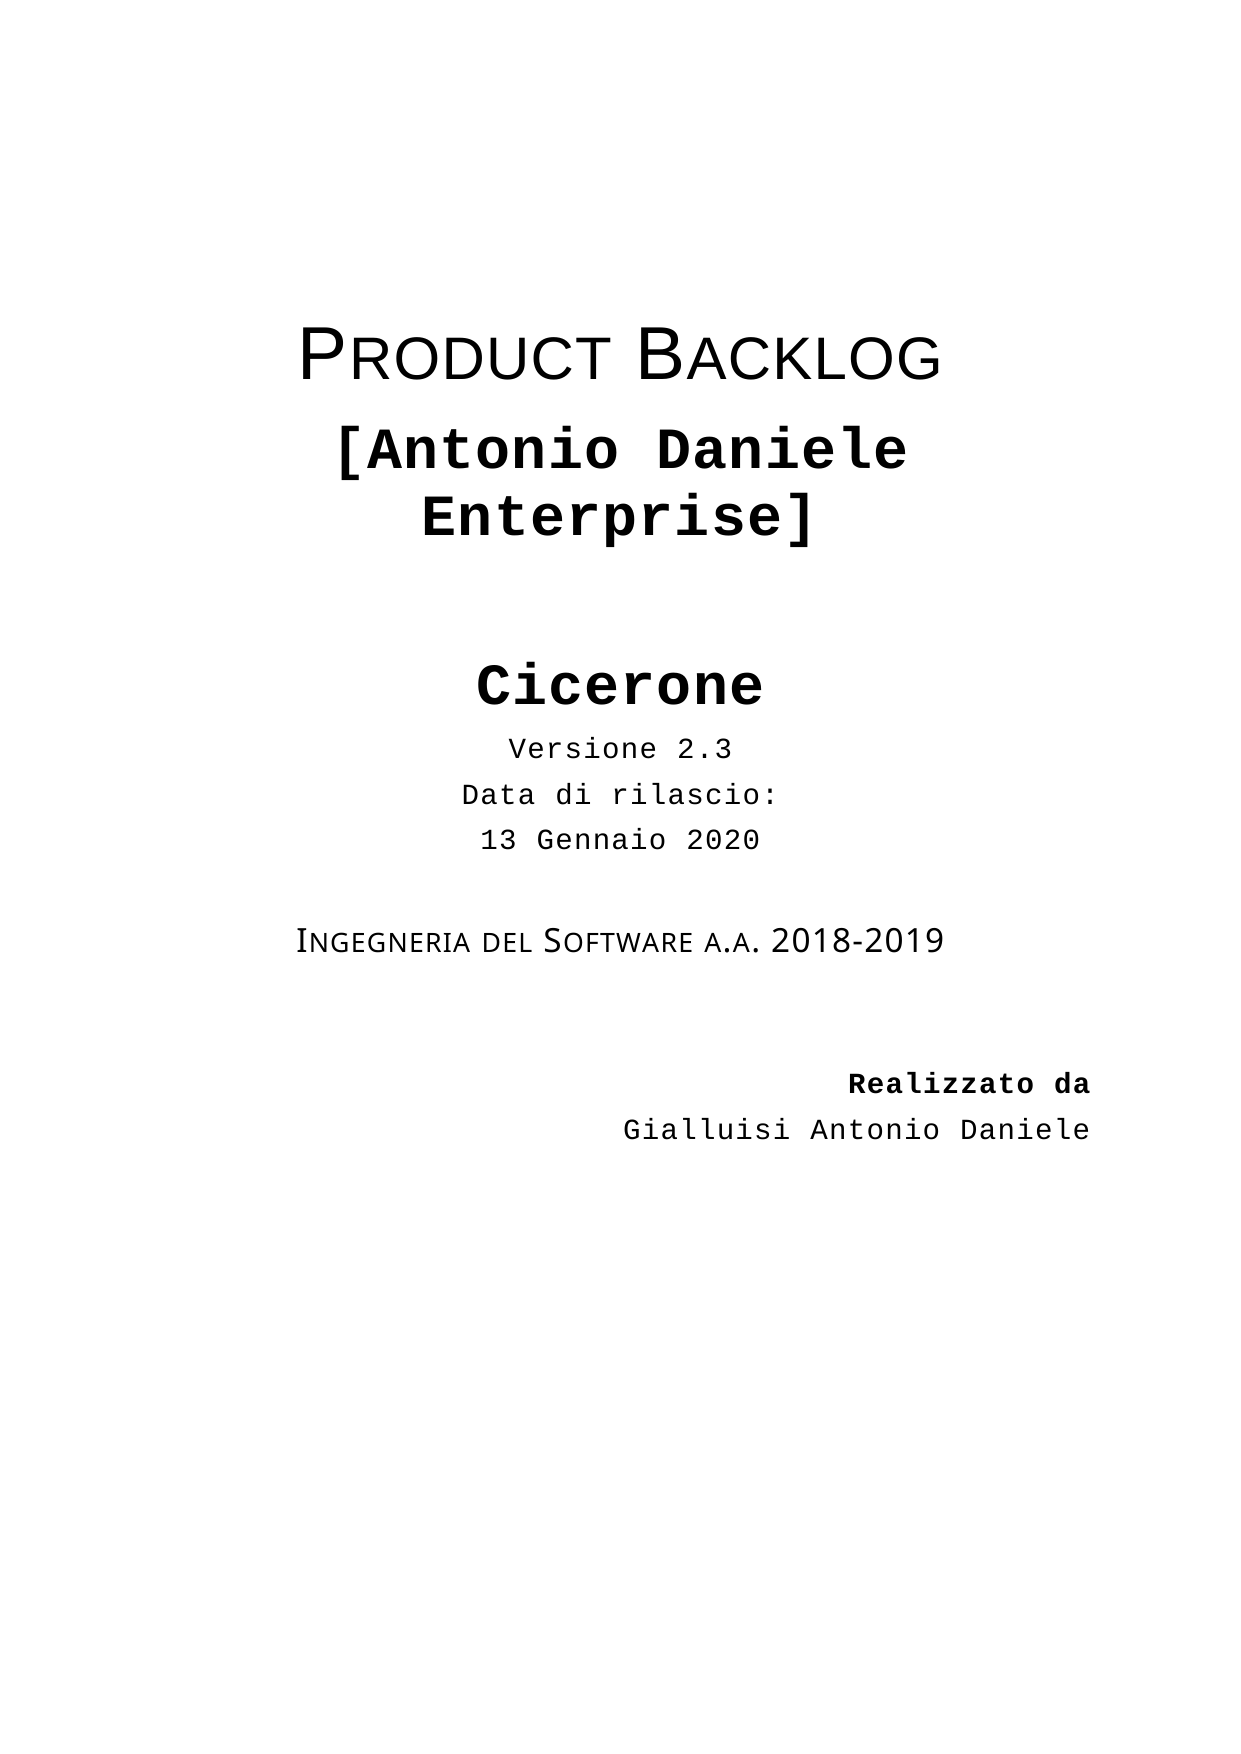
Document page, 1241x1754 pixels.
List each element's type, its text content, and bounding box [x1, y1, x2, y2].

text Cicerone [150, 656, 1090, 722]
text Versione 2.3 [150, 734, 1090, 767]
text Gialluisi Antonio Daniele [150, 1115, 1090, 1148]
text Realizzato da [150, 1069, 1090, 1102]
text 13 Gennaio 2020 [150, 826, 1090, 858]
text Data di rilascio: [150, 780, 1090, 813]
text [Antonio Daniele Enterprise] [150, 420, 1090, 552]
text Ingegneria del Software a.a. 2018-2019 [150, 917, 1090, 962]
text Product Backlog [150, 309, 1090, 395]
